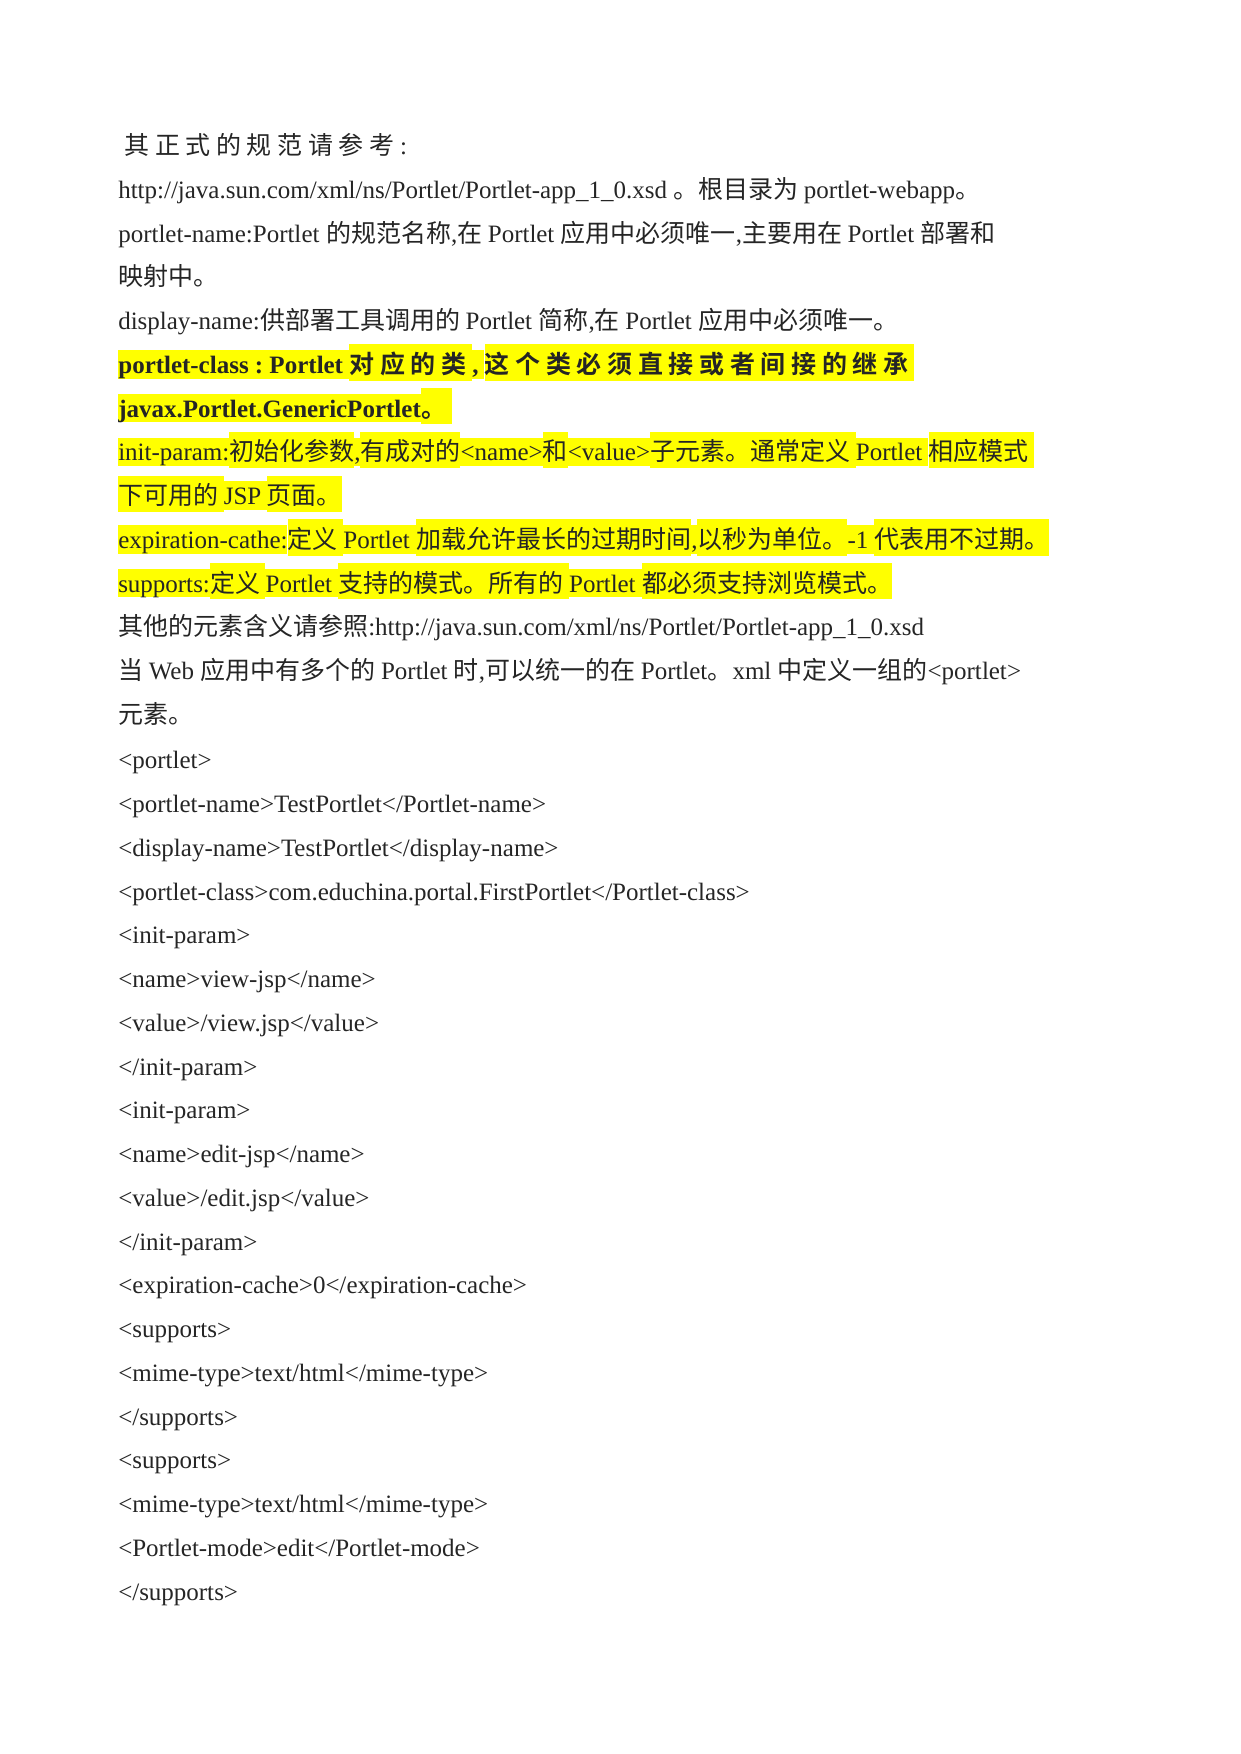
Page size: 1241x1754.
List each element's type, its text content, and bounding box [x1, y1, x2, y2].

text <value>/edit.jsp</value> [118, 1168, 1122, 1212]
text 映射中。 [118, 249, 1122, 293]
text expiration-cathe:定义 Portlet 加载允许最长的过期时间,以秒为单位。-1 代表用不过期。 [118, 512, 1122, 556]
text <portlet> [118, 731, 1122, 774]
text </init-param> [118, 1212, 1122, 1256]
text <Portlet-mode>edit</Portlet-mode> [118, 1518, 1122, 1562]
text init-param:初始化参数,有成对的<name>和<value>子元素。通常定义 Portlet 相应模式 [118, 424, 1122, 468]
text <supports> [118, 1431, 1122, 1474]
text <name>edit-jsp</name> [118, 1124, 1122, 1168]
text portlet-name:Portlet 的规范名称,在 Portlet 应用中必须唯一,主要用在 Portlet 部署和 [118, 206, 1122, 249]
text <display-name>TestPortlet</display-name> [118, 818, 1122, 862]
text <mime-type>text/html</mime-type> [118, 1474, 1122, 1518]
text <value>/view.jsp</value> [118, 993, 1122, 1037]
text <supports> [118, 1299, 1122, 1343]
text javax.Portlet.GenericPortlet。 [118, 381, 1122, 424]
text </supports> [118, 1387, 1122, 1431]
text portlet-class : Portlet 对 应 的 类 , 这 个 类 必 须 直 接 或 者 间 接 的 继 承 [118, 337, 1122, 381]
text 元素。 [118, 687, 1122, 731]
text 其他的元素含义请参照:http://java.sun.com/xml/ns/Portlet/Portlet-app_1_0.xsd [118, 599, 1122, 643]
text <init-param> [118, 1081, 1122, 1124]
text </supports> [118, 1562, 1122, 1606]
text <name>view-jsp</name> [118, 949, 1122, 993]
text http://java.sun.com/xml/ns/Portlet/Portlet-app_1_0.xsd 。根目录为portlet-webapp。 [118, 162, 1122, 206]
text </init-param> [118, 1037, 1122, 1081]
text display-name:供部署工具调用的 Portlet 简称,在 Portlet 应用中必须唯一。 [118, 293, 1122, 337]
text supports:定义 Portlet 支持的模式。所有的 Portlet 都必须支持浏览模式。 [118, 556, 1122, 599]
text <portlet-class>com.educhina.portal.FirstPortlet</Portlet-class> [118, 862, 1122, 906]
text <mime-type>text/html</mime-type> [118, 1343, 1122, 1387]
text <init-param> [118, 906, 1122, 949]
text 当 Web 应用中有多个的 Portlet 时,可以统一的在 Portlet。xml 中定义一组的<portlet> [118, 643, 1122, 687]
text <expiration-cache>0</expiration-cache> [118, 1256, 1122, 1299]
text 下可用的 JSP 页面。 [118, 468, 1122, 512]
text 其 正 式 的 规 范 请 参 考 : [118, 118, 1122, 162]
text <portlet-name>TestPortlet</Portlet-name> [118, 774, 1122, 818]
